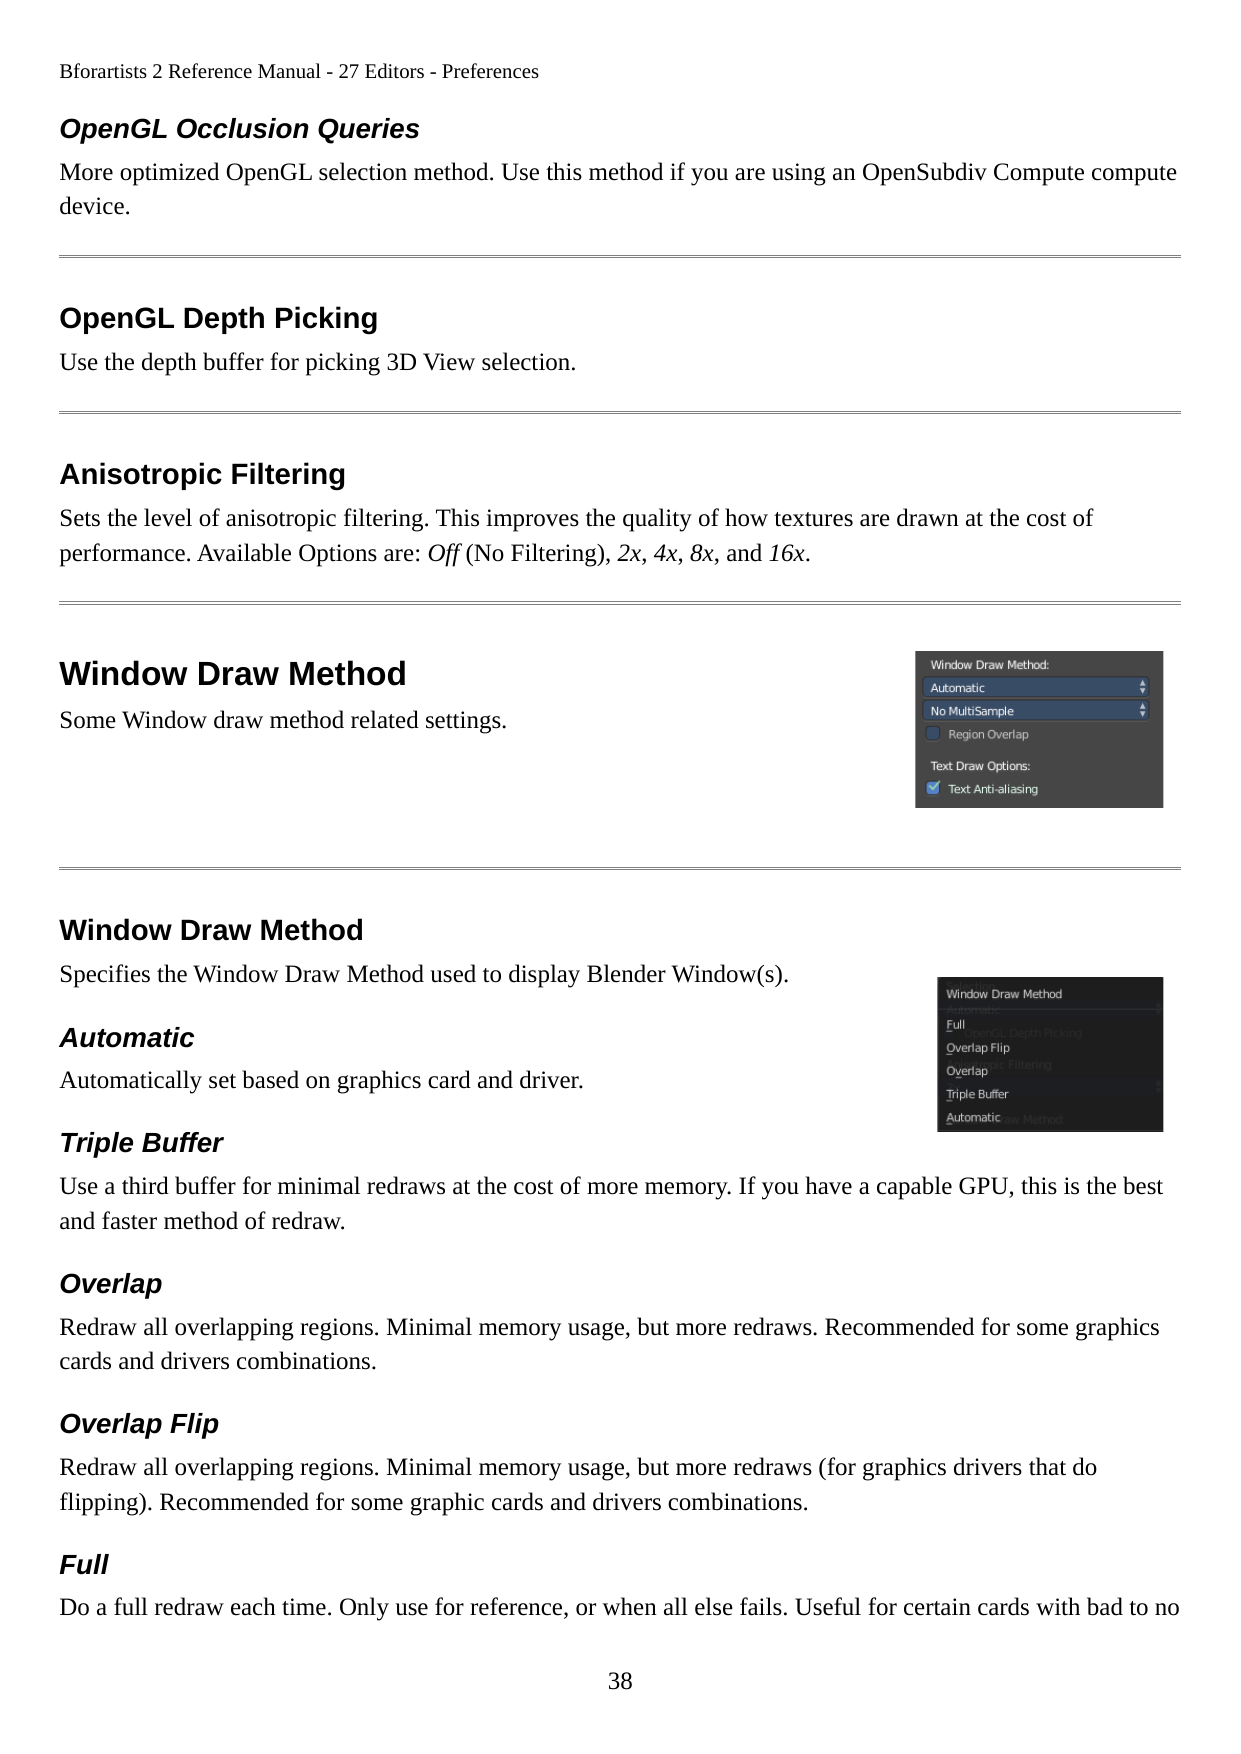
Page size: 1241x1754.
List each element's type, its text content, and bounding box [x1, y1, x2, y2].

subtitle Window Draw Method [59, 913, 1181, 947]
text Specifies the Window Draw Method used to display Blender Window(s). [59, 959, 1181, 988]
subtitle Anisotropic Filtering [59, 457, 1181, 491]
subtitle Window Draw Method [59, 654, 915, 693]
text Sets the level of anisotropic filtering. This improves the quality of how textures are drawn at the cost of performance. Available Options are: Off (No Filtering), 2x, 4x, 8x, and 16x. [59, 503, 1181, 567]
subtitle Overlap [59, 1267, 1181, 1299]
subtitle OpenGL Depth Picking [59, 301, 1181, 335]
picture [937, 977, 1164, 1132]
text Redraw all overlapping regions. Minimal memory usage, but more redraws. Recommended for some graphics cards and drivers combinations. [59, 1312, 1181, 1375]
subtitle Full [59, 1548, 1181, 1580]
subtitle [1164, 1021, 1181, 1053]
picture [915, 651, 1164, 808]
subtitle Automatic [59, 1021, 937, 1053]
text More optimized OpenGL selection method. Use this method if you are using an OpenSubdiv Compute compute device. [59, 157, 1181, 220]
text Use a third buffer for minimal redraws at the cost of more memory. If you have a capable GPU, this is the best and faster method of redraw. [59, 1171, 1181, 1234]
subtitle [1164, 654, 1181, 693]
text Use the depth buffer for picking 3D View selection. [59, 347, 1181, 376]
text Some Window draw method related settings. [59, 705, 915, 734]
text Automatically set based on graphics card and driver. [59, 1065, 937, 1094]
text Do a full redraw each time. Only use for reference, or when all else fails. Useful for certain cards with bad to no [59, 1592, 1181, 1621]
subtitle Triple Buffer [59, 1127, 1181, 1159]
subtitle Overlap Flip [59, 1408, 1181, 1439]
text Redraw all overlapping regions. Minimal memory usage, but more redraws (for graphics drivers that do flipping). Recommended for some graphic cards and drivers combinations. [59, 1452, 1181, 1515]
subtitle OpenGL Occlusion Queries [59, 113, 1181, 144]
